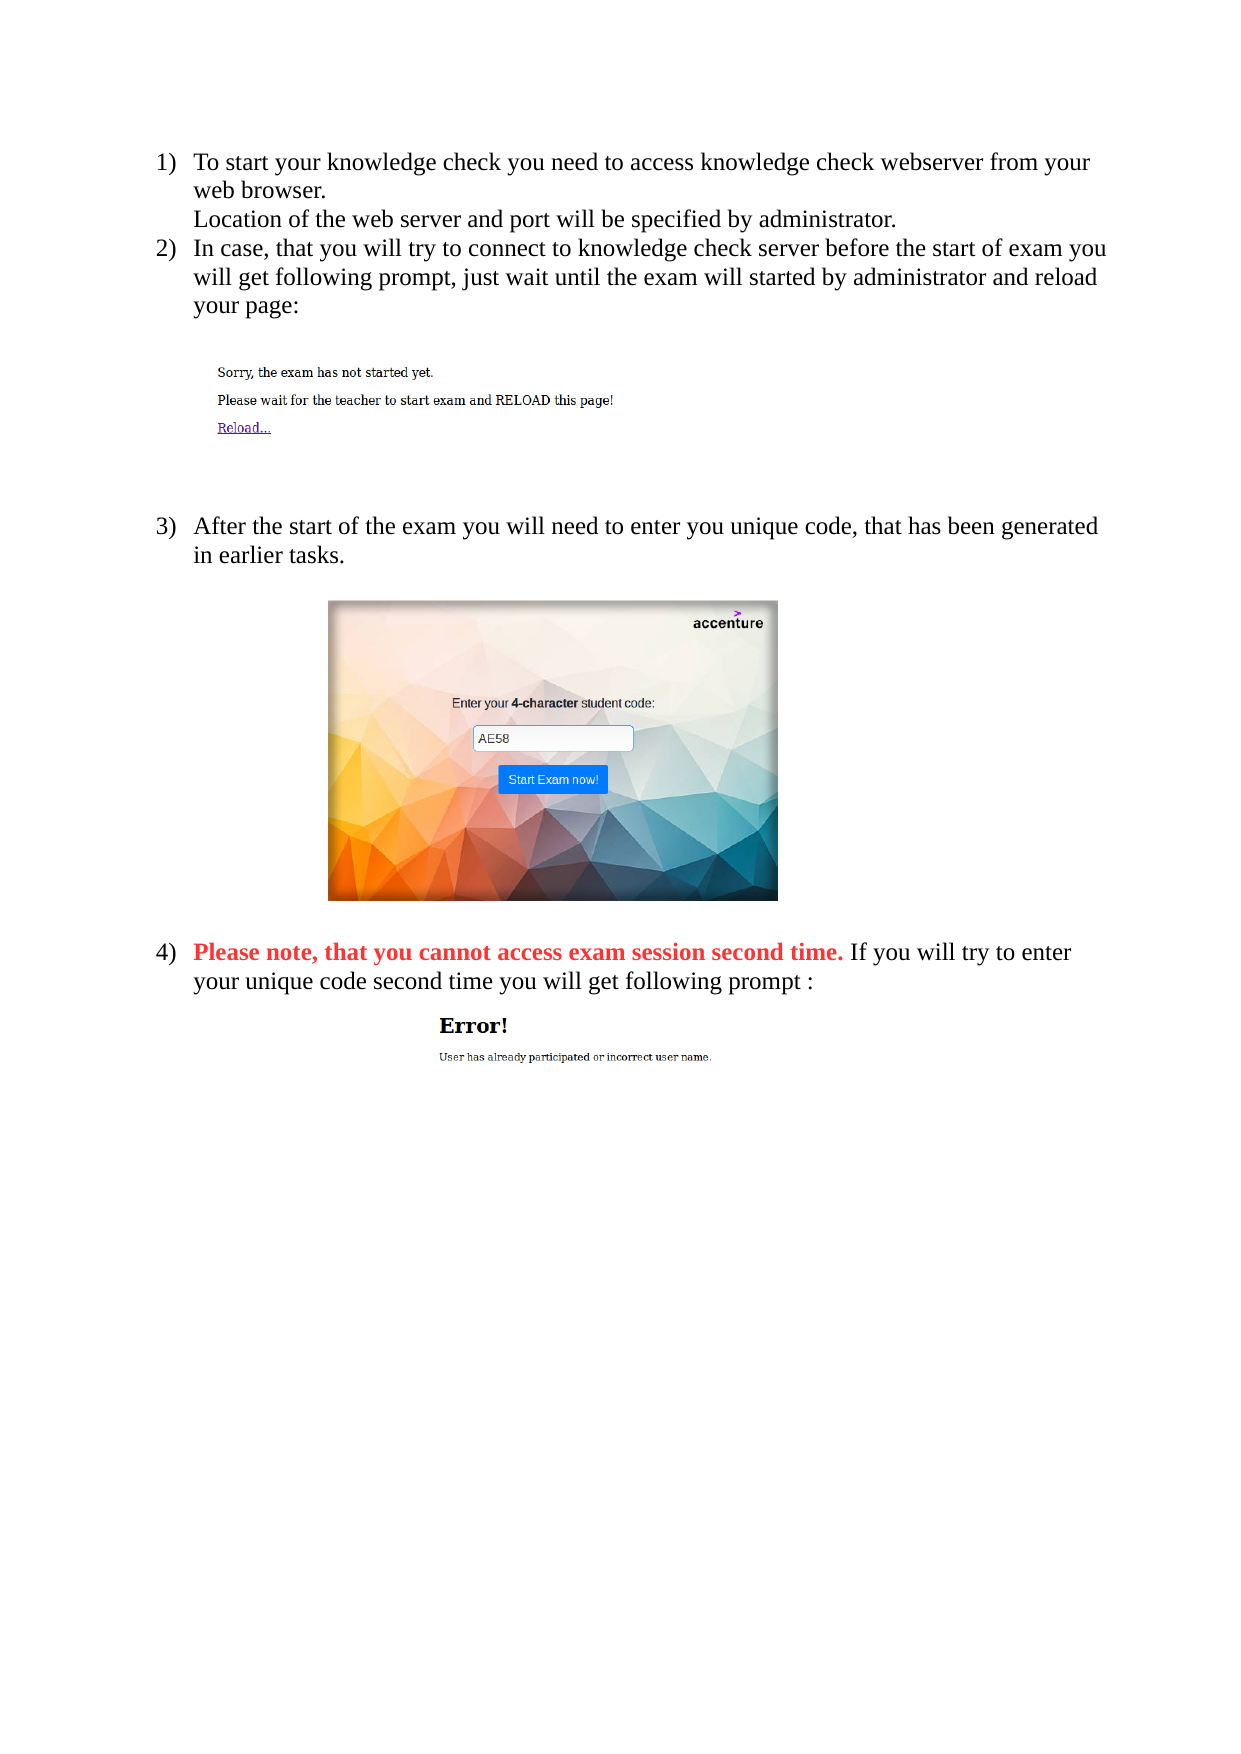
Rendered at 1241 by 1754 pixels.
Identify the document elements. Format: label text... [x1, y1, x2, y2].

list To start your knowledge check you need to access knowledge check webserver from your web browser. [156, 147, 1122, 204]
list Location of the web server and port will be specified by administrator. [156, 204, 1122, 233]
picture [321, 594, 786, 909]
list After the start of the exam you will need to enter you unique code, that has been generated in earlier tasks. [156, 511, 1122, 569]
list Please note, that you cannot access exam session second time. If you will try to enter your unique code second time you will get following prompt : [156, 937, 1122, 995]
list In case, that you will try to connect to knowledge check server before the start of exam you will get following prompt, just wait until the exam will started by administrator and reload your page: [156, 233, 1122, 319]
